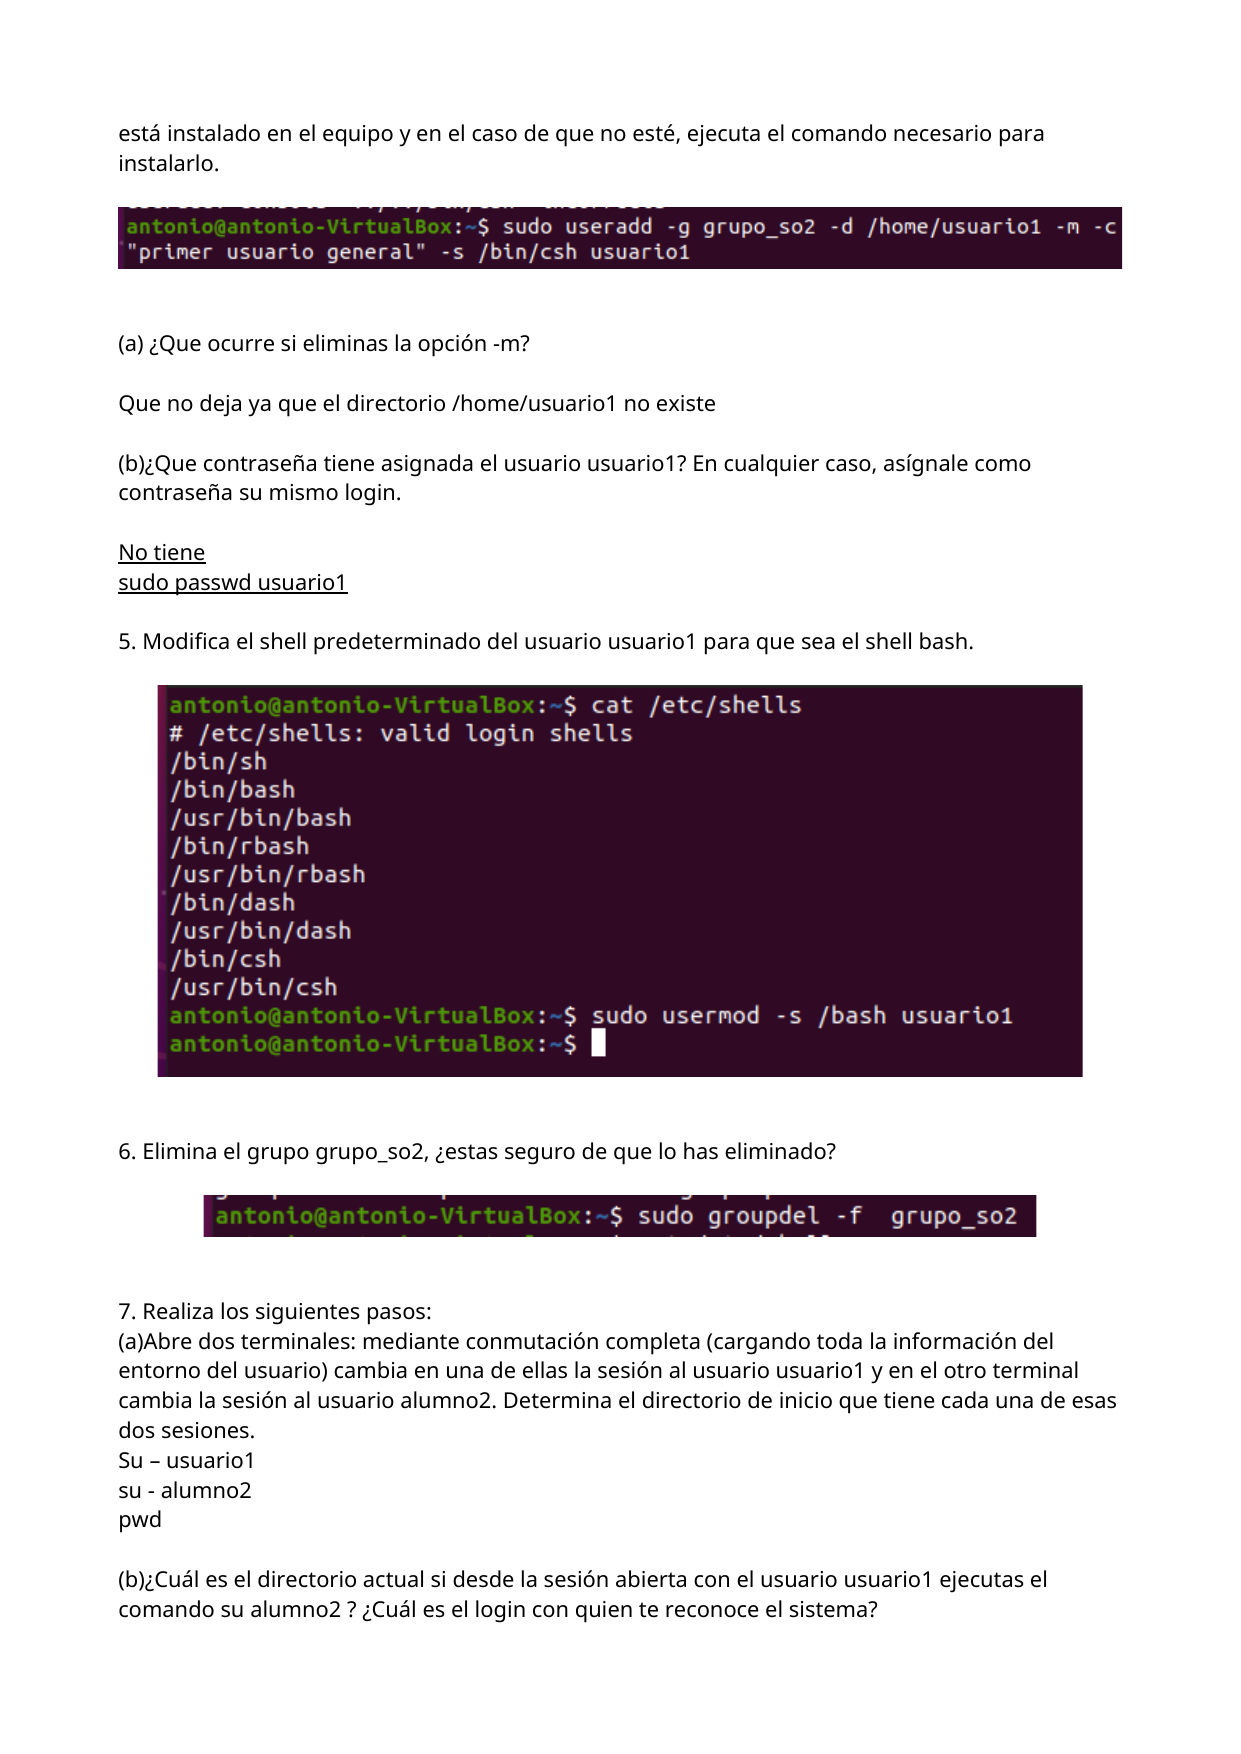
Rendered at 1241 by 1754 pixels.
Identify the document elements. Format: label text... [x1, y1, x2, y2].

text 5. Modifica el shell predeterminado del usuario usuario1 para que sea el shell bash. [118, 626, 1122, 656]
picture [157, 685, 1083, 1077]
text Que no deja ya que el directorio /home/usuario1 no existe [118, 388, 1122, 418]
text pwd [118, 1504, 1122, 1534]
picture [118, 207, 1123, 269]
text (a)Abre dos terminales: mediante conmutación completa (cargando toda la información del entorno del usuario) cambia en una de ellas la sesión al usuario usuario1 y en el otro terminal cambia la sesión al usuario alumno2. Determina el directorio de inicio que tiene cada una de esas dos sesiones. [118, 1326, 1122, 1445]
text (b)¿Que contraseña tiene asignada el usuario usuario1? En cualquier caso, asígnale como contraseña su mismo login. [118, 447, 1122, 507]
text 6. Elimina el grupo grupo_so2, ¿estas seguro de que lo has eliminado? [118, 1136, 1122, 1166]
text su - alumno2 [118, 1474, 1122, 1504]
text (b)¿Cuál es el directorio actual si desde la sesión abierta con el usuario usuario1 ejecutas el comando su alumno2 ? ¿Cuál es el login con quien te reconoce el sistema? [118, 1564, 1122, 1623]
text está instalado en el equipo y en el caso de que no esté, ejecuta el comando necesario para instalarlo. [118, 118, 1122, 178]
picture [203, 1195, 1037, 1237]
text 7. Realiza los siguientes pasos: [118, 1296, 1122, 1326]
text sudo passwd usuario1 [118, 567, 1122, 596]
text No tiene [118, 537, 1122, 567]
text (a) ¿Que ocurre si eliminas la opción -m? [118, 328, 1122, 358]
text Su – usuario1 [118, 1445, 1122, 1474]
